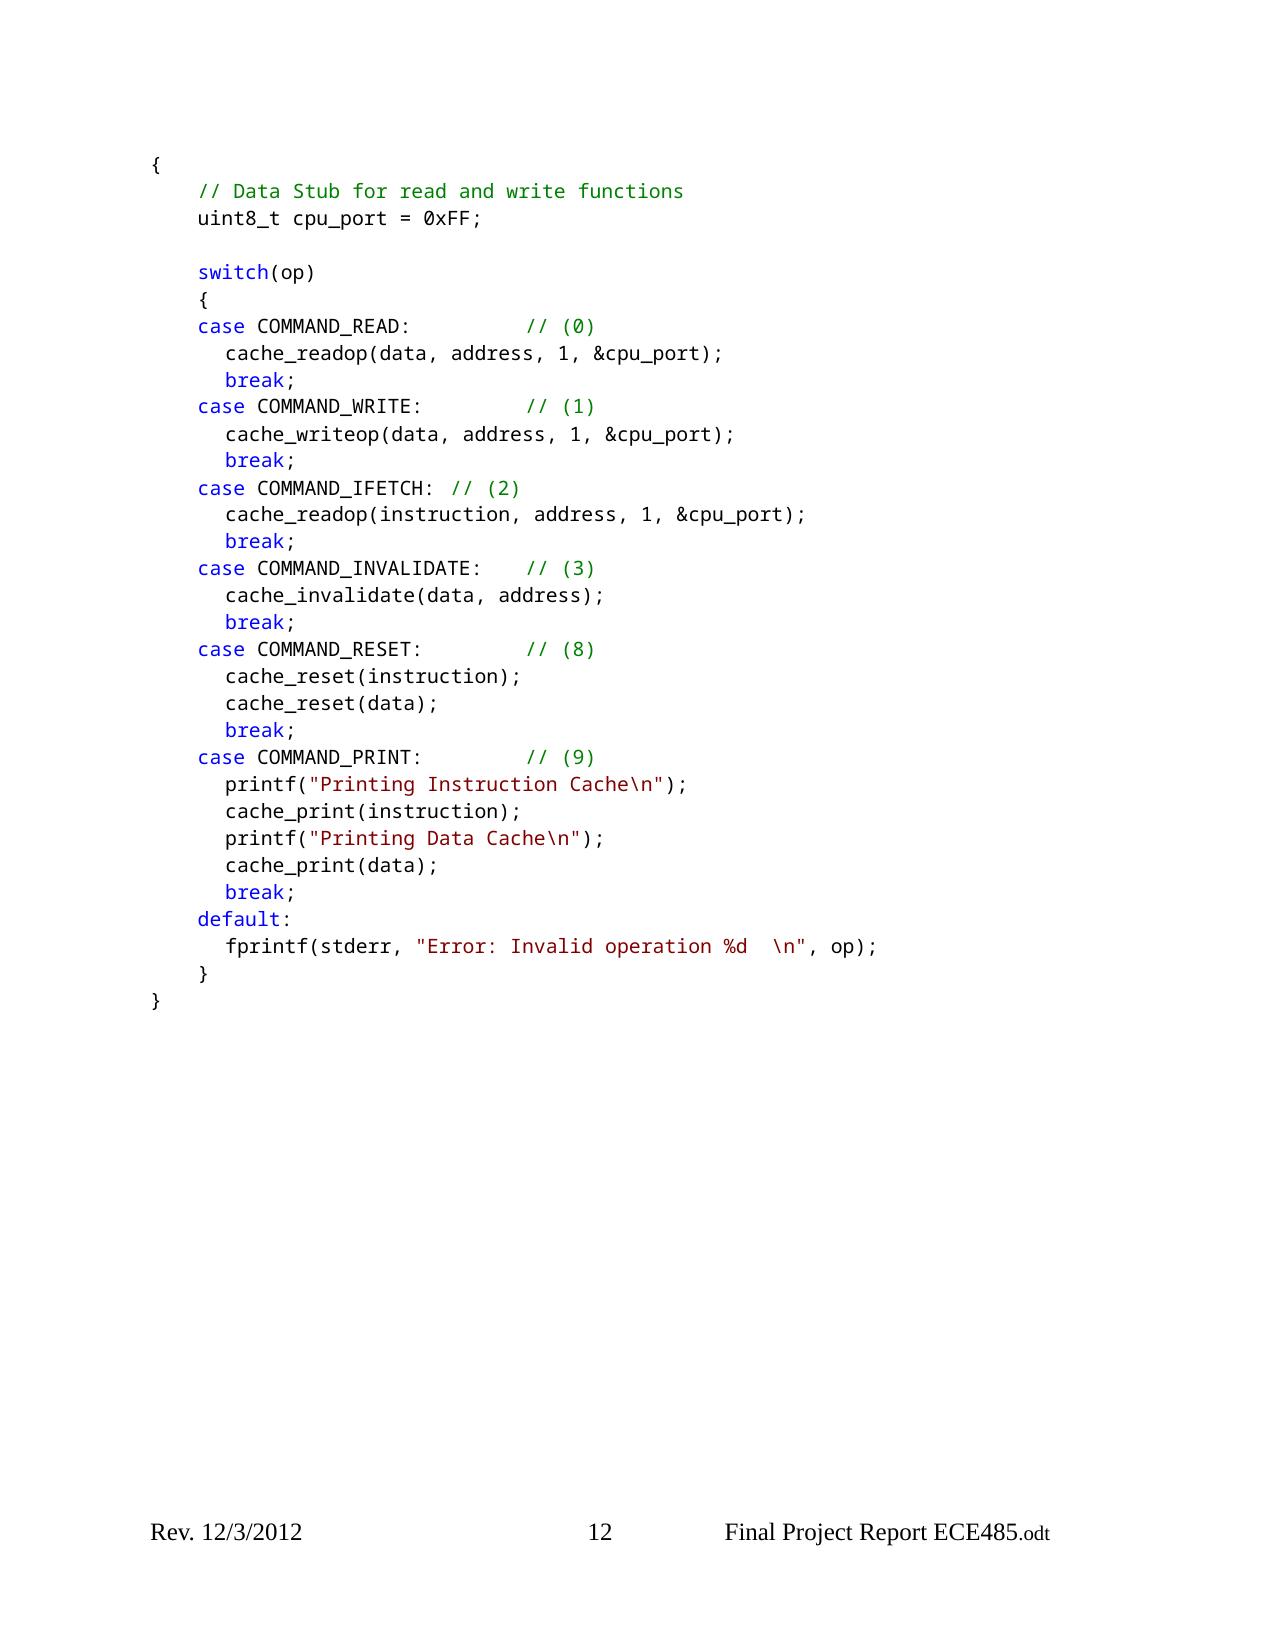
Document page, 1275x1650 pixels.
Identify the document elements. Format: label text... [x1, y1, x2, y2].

text case COMMAND_RESET: // (8) [150, 636, 1125, 663]
text switch(op) [150, 258, 1125, 285]
text cache_readop(instruction, address, 1, &cpu_port); [150, 501, 1125, 528]
text printf("Printing Instruction Cache\n"); [150, 771, 1125, 797]
text cache_print(instruction); [150, 797, 1125, 824]
text printf("Printing Data Cache\n"); [150, 824, 1125, 851]
text // Data Stub for read and write functions [150, 177, 1125, 204]
text } [150, 986, 1125, 1013]
text case COMMAND_WRITE: // (1) [150, 393, 1125, 420]
text cache_writeop(data, address, 1, &cpu_port); [150, 420, 1125, 447]
text fprintf(stderr, "Error: Invalid operation %d \n", op); [150, 932, 1125, 959]
text cache_readop(data, address, 1, &cpu_port); [150, 339, 1125, 366]
text cache_reset(data); [150, 689, 1125, 717]
text cache_invalidate(data, address); [150, 582, 1125, 609]
text uint8_t cpu_port = 0xFF; [150, 204, 1125, 231]
text case COMMAND_INVALIDATE: // (3) [150, 555, 1125, 582]
text { [150, 150, 1125, 177]
text break; [150, 717, 1125, 743]
text cache_reset(instruction); [150, 663, 1125, 689]
text break; [150, 447, 1125, 474]
text break; [150, 528, 1125, 555]
text break; [150, 366, 1125, 393]
text } [150, 959, 1125, 986]
text case COMMAND_PRINT: // (9) [150, 743, 1125, 771]
text default: [150, 905, 1125, 932]
text case COMMAND_IFETCH: // (2) [150, 474, 1125, 501]
text { [150, 285, 1125, 312]
text case COMMAND_READ: // (0) [150, 312, 1125, 339]
text break; [150, 609, 1125, 636]
text break; [150, 878, 1125, 905]
text cache_print(data); [150, 851, 1125, 878]
